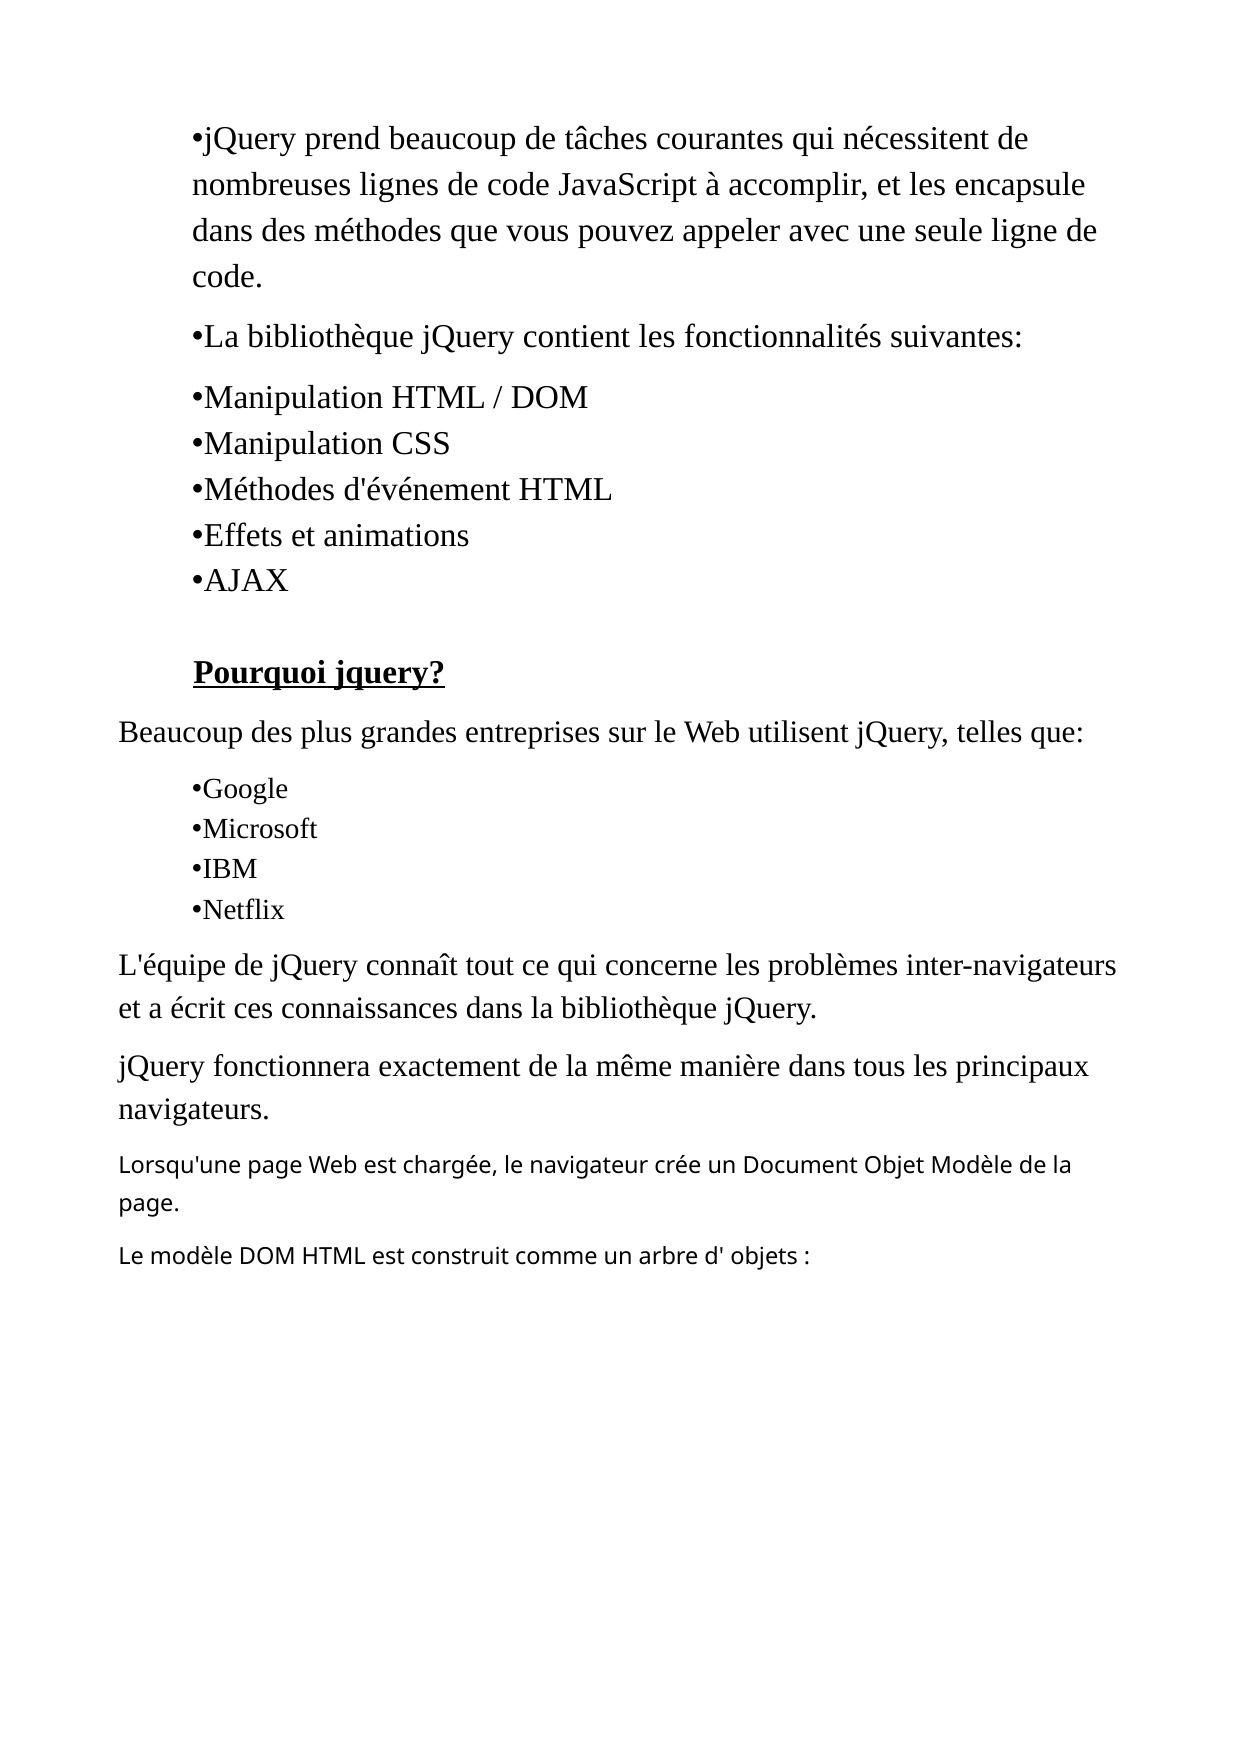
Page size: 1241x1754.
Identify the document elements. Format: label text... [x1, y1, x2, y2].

list Google [118, 771, 1122, 804]
text Lorsqu'une page Web est chargée, le navigateur crée un Document Objet Modèle de la page. [118, 1148, 1122, 1219]
text jQuery fonctionnera exactement de la même manière dans tous les principaux navigateurs. [118, 1047, 1122, 1127]
list Netflix [118, 892, 1122, 925]
list IBM [118, 851, 1122, 885]
text Le modèle DOM HTML est construit comme un arbre d' objets : [118, 1239, 1122, 1272]
list jQuery prend beaucoup de tâches courantes qui nécessitent de nombreuses lignes de code JavaScript à accomplir, et les encapsule dans des méthodes que vous pouvez appeler avec une seule ligne de code. [118, 118, 1122, 294]
list La bibliothèque jQuery contient les fonctionnalités suivantes: [118, 316, 1122, 355]
list Manipulation CSS [118, 423, 1122, 461]
text Beaucoup des plus grandes entreprises sur le Web utilisent jQuery, telles que: [118, 713, 1122, 749]
list Effets et animations [118, 515, 1122, 553]
text L'équipe de jQuery connaît tout ce qui concerne les problèmes inter-navigateurs et a écrit ces connaissances dans la bibliothèque jQuery. [118, 947, 1122, 1026]
list AJAX [118, 561, 1122, 599]
list Pourquoi jquery? [156, 653, 1122, 691]
list Microsoft [118, 811, 1122, 845]
list Manipulation HTML / DOM [118, 377, 1122, 415]
list Méthodes d'événement HTML [118, 469, 1122, 507]
